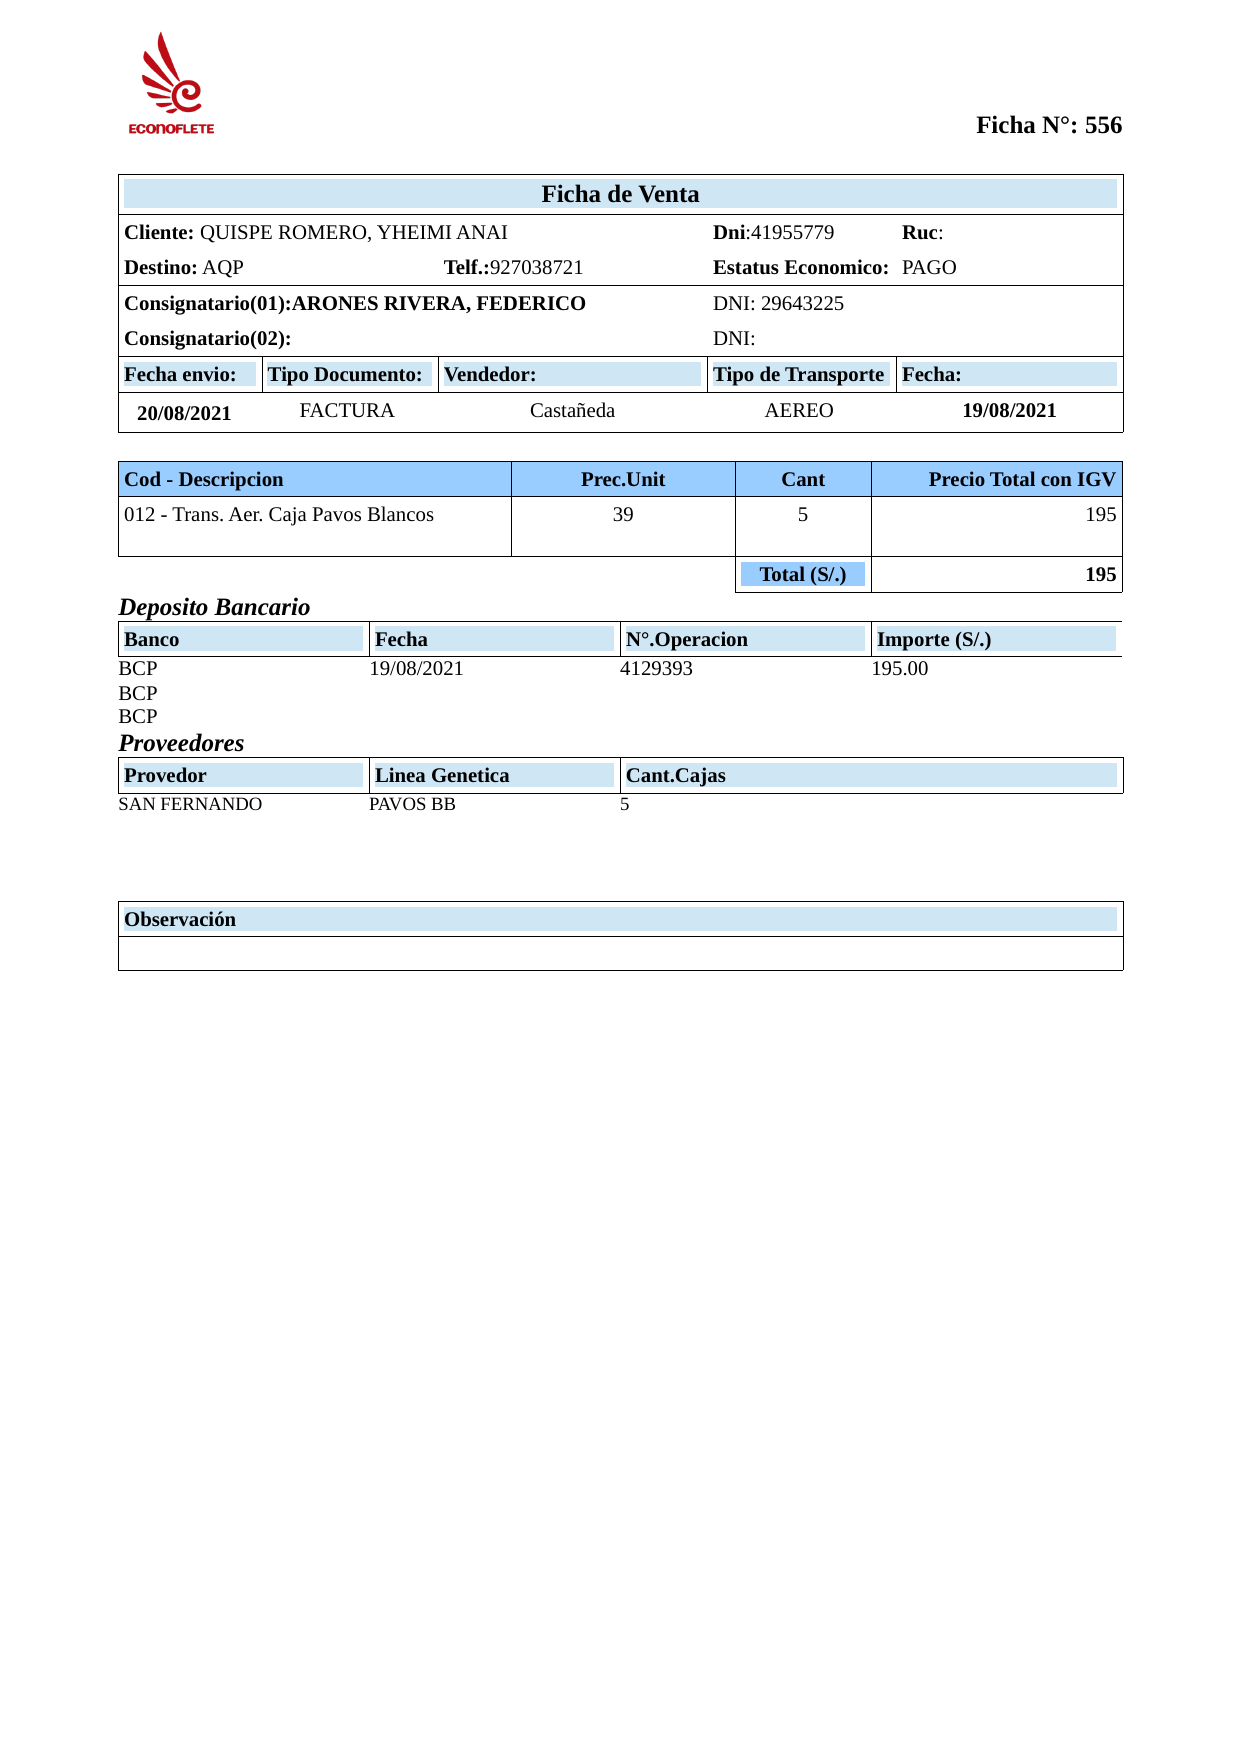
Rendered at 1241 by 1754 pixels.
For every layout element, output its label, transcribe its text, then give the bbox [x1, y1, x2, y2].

table_header Observación [119, 902, 1123, 936]
table_cell 012 - Trans. Aer. Caja Pavos Blancos [119, 497, 511, 556]
table_cell Castañeda [438, 393, 707, 432]
table_cell 5 [736, 497, 871, 556]
table_header Fecha [370, 622, 620, 656]
table_cell [871, 680, 1122, 704]
table_header Linea Genetica [370, 758, 620, 793]
table_header N°.Operacion [621, 622, 871, 656]
table_cell Consignatario(01):ARONES RIVERA, FEDERICO [119, 286, 707, 321]
table_cell 4129393 [620, 657, 871, 680]
table_cell [620, 858, 1123, 879]
table_header Cant.Cajas [621, 758, 1123, 793]
table_cell [871, 705, 1122, 728]
table_cell [620, 680, 871, 704]
table_cell Destino: AQP [119, 249, 438, 285]
table_cell Total (S/.) [736, 557, 871, 592]
table_cell Dni:41955779 [707, 215, 896, 249]
table_cell [118, 557, 511, 592]
table_cell Tipo Documento: [263, 357, 438, 392]
table_cell [369, 879, 620, 901]
table_cell 195 [872, 497, 1122, 556]
table_cell 195 [872, 557, 1122, 592]
table_cell Telf.:927038721 [438, 249, 707, 285]
table_cell [511, 557, 735, 592]
table_cell PAVOS BB [369, 794, 620, 814]
table_cell [369, 815, 620, 836]
picture [118, 31, 225, 134]
text Deposito Bancario [118, 592, 1122, 621]
table_cell DNI: [707, 321, 1123, 356]
table_header Cod - Descripcion [119, 462, 511, 496]
table_cell [118, 836, 369, 858]
table_cell Estatus Economico: [707, 249, 896, 285]
table_cell [369, 680, 620, 704]
table_cell [369, 836, 620, 858]
table_header Prec.Unit [512, 462, 735, 496]
table_cell [118, 879, 369, 901]
table_header Provedor [119, 758, 369, 793]
table_cell [620, 836, 1123, 858]
table_cell DNI: 29643225 [707, 286, 1123, 321]
table_cell 19/08/2021 [369, 657, 620, 680]
table_header Ficha de Venta [119, 175, 1123, 214]
table_cell 20/08/2021 [119, 393, 262, 432]
table_cell [620, 879, 1123, 901]
table_cell [369, 858, 620, 879]
table_cell 39 [512, 497, 735, 556]
table_cell [620, 705, 871, 728]
table_cell 5 [620, 794, 1123, 814]
table_cell [119, 937, 1123, 969]
table_cell Ruc: [896, 215, 1123, 249]
table_header Precio Total con IGV [872, 462, 1122, 496]
table_cell Fecha envio: [119, 357, 262, 392]
table_cell [620, 815, 1123, 836]
table_header Importe (S/.) [872, 622, 1122, 656]
table_header Cant [736, 462, 871, 496]
table_cell FACTURA [262, 393, 438, 432]
table_cell 19/08/2021 [896, 393, 1123, 432]
table_cell PAGO [896, 249, 1123, 285]
table_cell BCP [118, 680, 369, 704]
table_cell [118, 815, 369, 836]
table_cell Fecha: [897, 357, 1123, 392]
table_cell BCP [118, 705, 369, 728]
table_cell 195.00 [871, 657, 1122, 680]
table_cell SAN FERNANDO [118, 794, 369, 814]
table_cell [118, 858, 369, 879]
table_cell Tipo de Transporte [708, 357, 896, 392]
table_cell Consignatario(02): [119, 321, 707, 356]
table_cell BCP [118, 657, 369, 680]
table_cell AEREO [707, 393, 896, 432]
table_header Banco [119, 622, 369, 656]
table_cell Vendedor: [439, 357, 707, 392]
text Proveedores [118, 728, 1122, 757]
table_cell [369, 705, 620, 728]
table_cell Cliente: QUISPE ROMERO, YHEIMI ANAI [119, 215, 707, 249]
